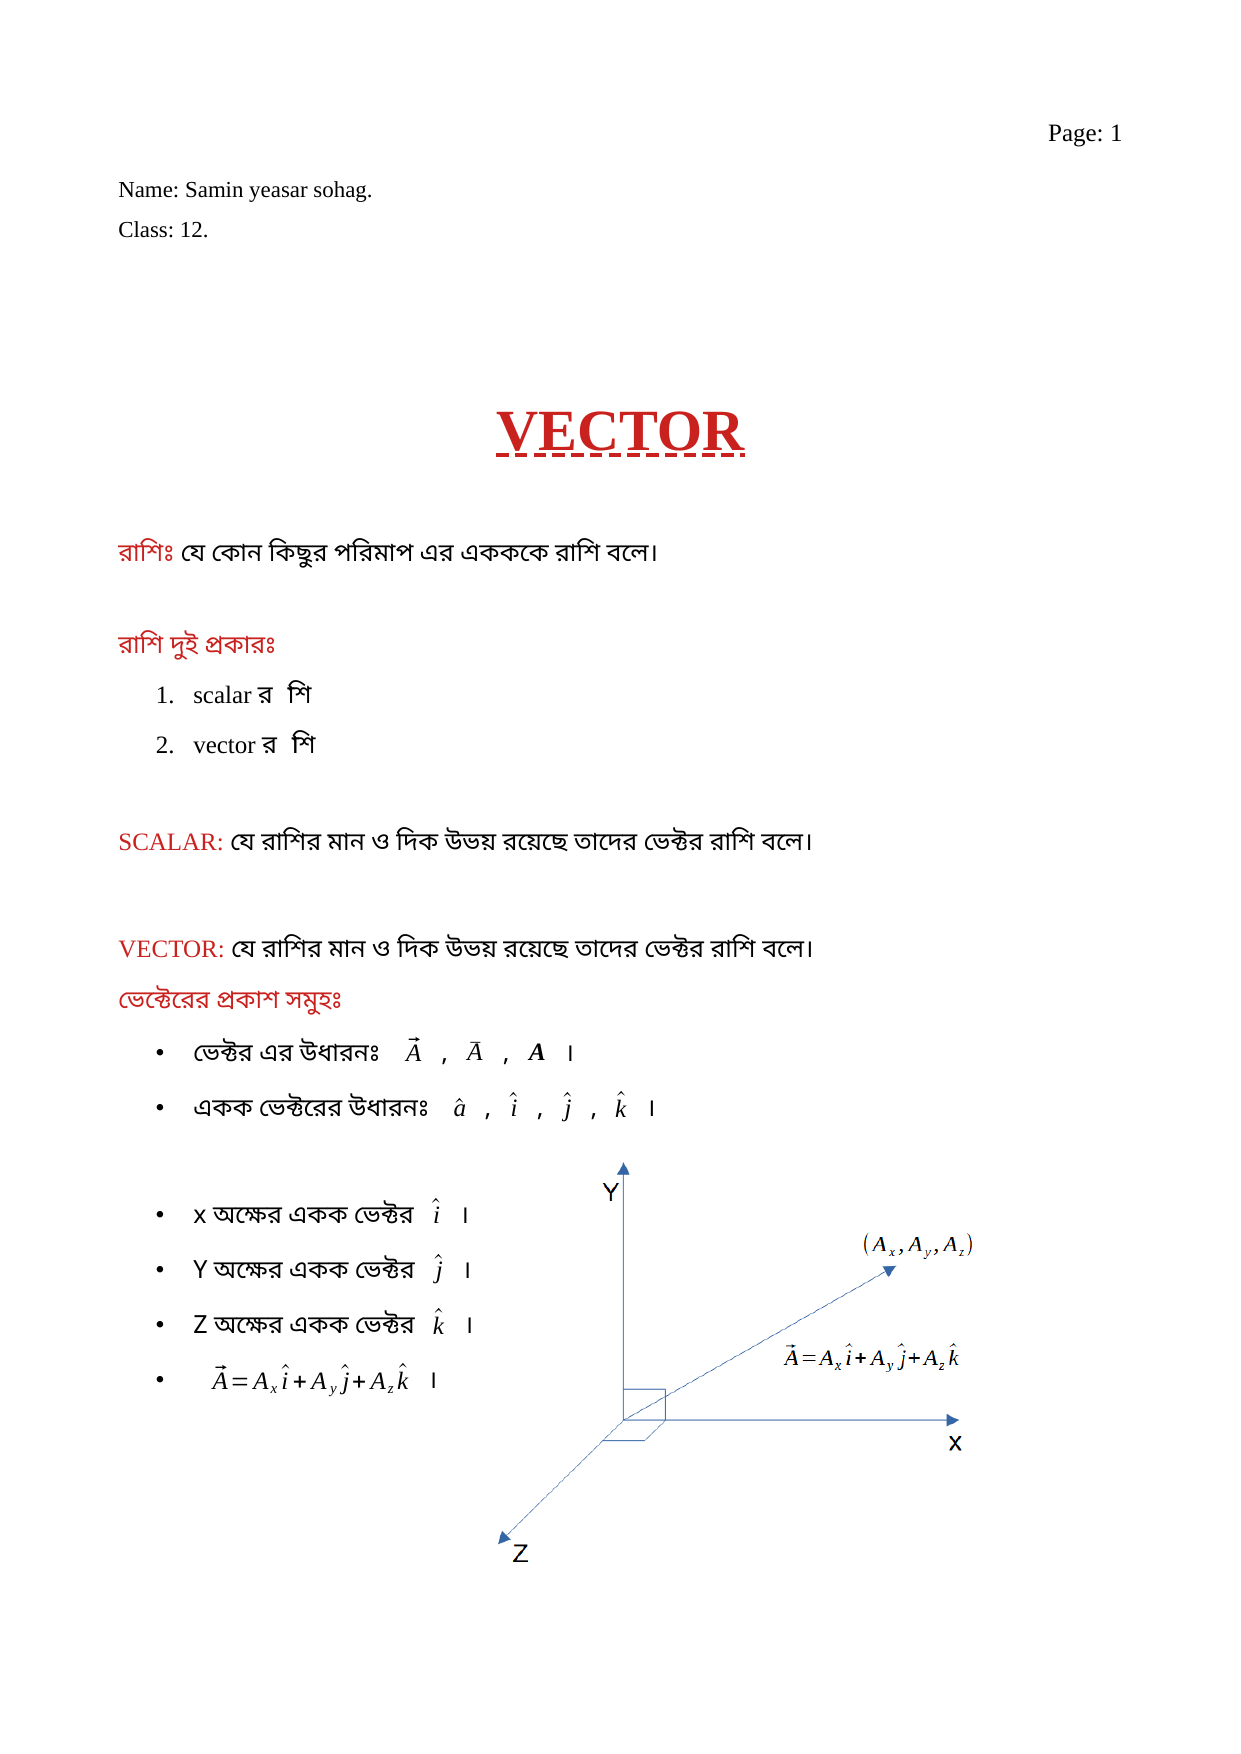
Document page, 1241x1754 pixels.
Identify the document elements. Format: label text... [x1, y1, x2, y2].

list [978, 1196, 1122, 1233]
list Z অক্ষের একক ভেক্টর। [156, 1307, 488, 1344]
text SCALAR: যে রাশির মান ও দিক উভয় রয়েছে তাদের ভেক্টর রাশি বলে। [118, 824, 1122, 861]
list একক ভেক্টরের উধারনঃ ,,,। [156, 1090, 1122, 1127]
text রাশিঃ যে কোন কিছুর পরিমাপ এর একককে রাশি বলে। [118, 539, 1122, 572]
list x অক্ষের একক ভেক্টর। [156, 1196, 488, 1233]
picture [488, 1156, 978, 1566]
list scalar রাশি [156, 680, 1122, 713]
list vector রাশি [156, 730, 1122, 764]
list । [156, 1363, 488, 1399]
text ভেক্টেরের প্রকাশ সমুহঃ [118, 986, 1122, 1018]
text রাশি দুই প্রকারঃ [118, 631, 1122, 664]
list Y অক্ষের একক ভেক্টর। [156, 1252, 488, 1289]
text VECTOR [118, 395, 1122, 462]
list [978, 1307, 1122, 1344]
text Name: Samin yeasar sohag. [118, 176, 1122, 203]
list ভেক্টর এর উধারনঃ ,,। [156, 1034, 1122, 1071]
text VECTOR: যে রাশির মান ও দিক উভয় রয়েছে তাদের ভেক্টর রাশি বলে। [118, 930, 1122, 967]
text Class: 12. [118, 216, 1122, 242]
list [978, 1252, 1122, 1289]
list [978, 1363, 1122, 1399]
